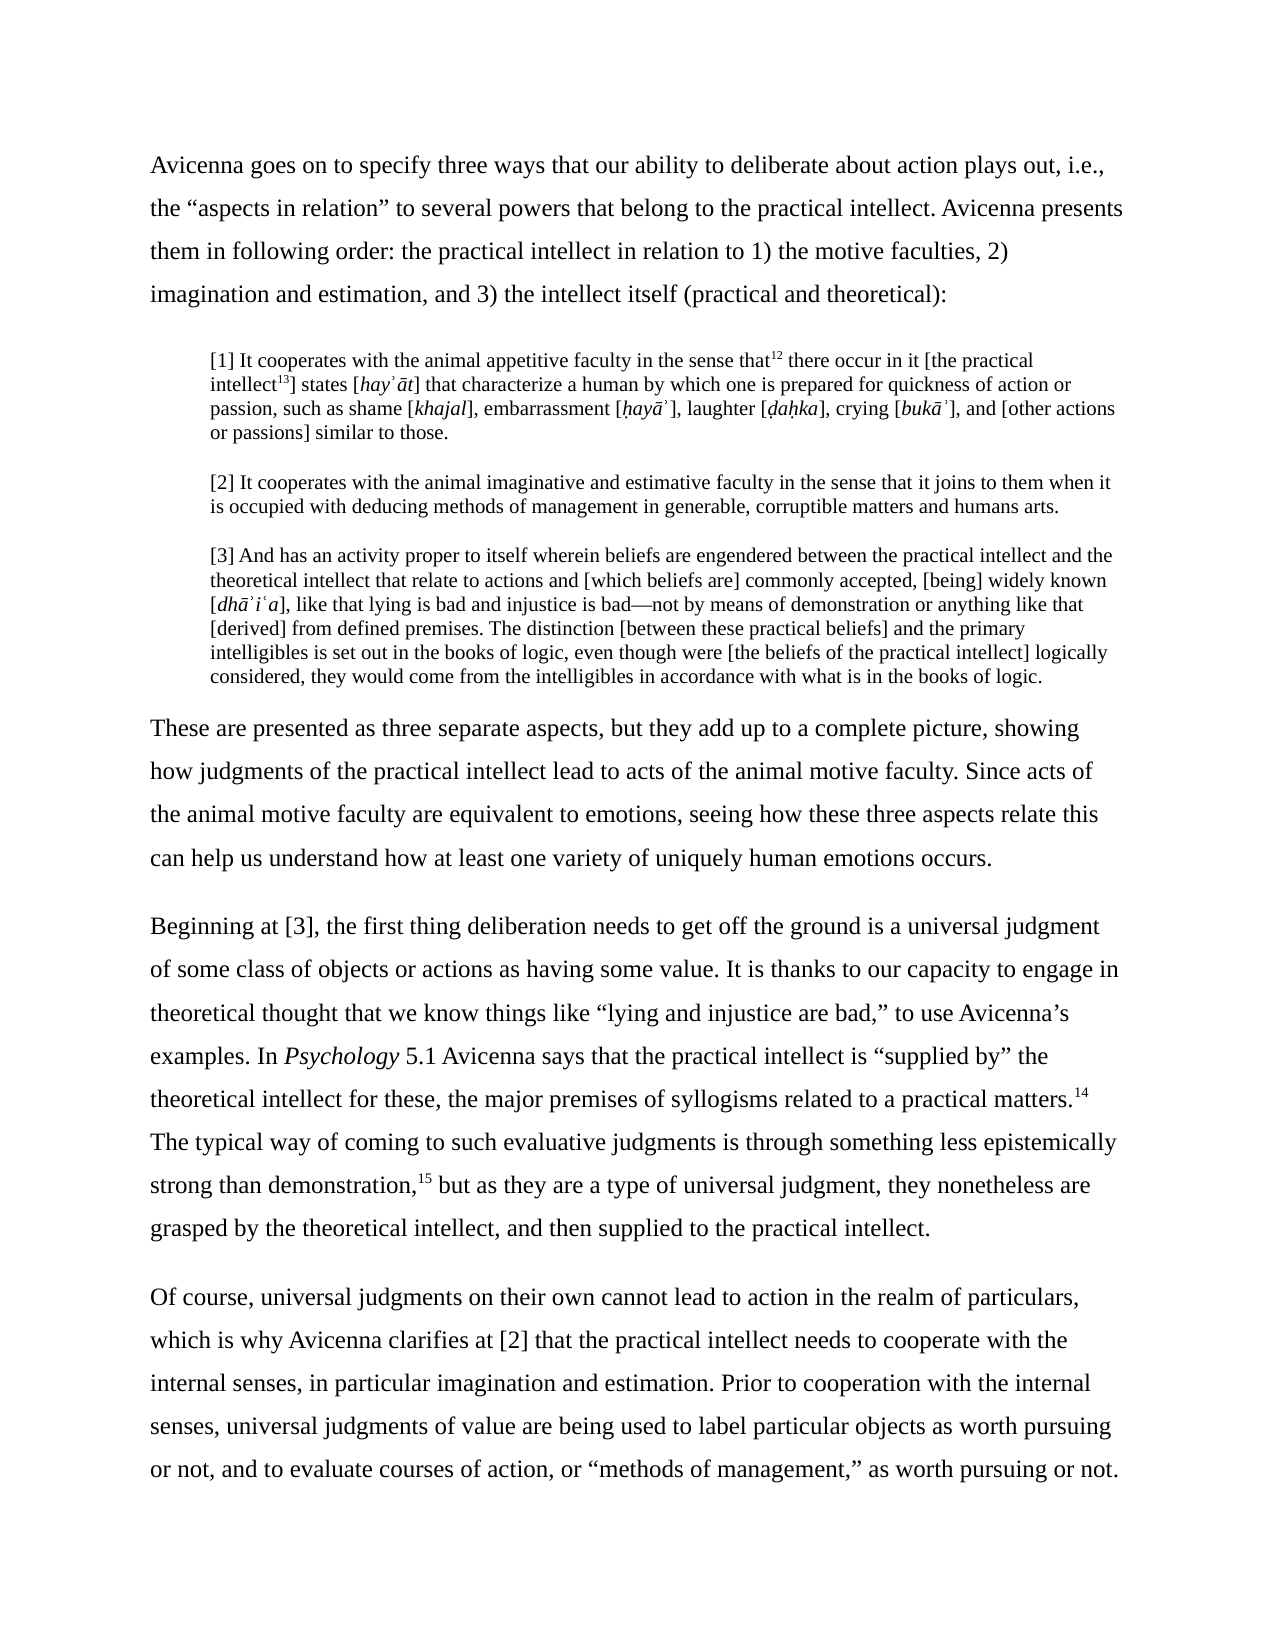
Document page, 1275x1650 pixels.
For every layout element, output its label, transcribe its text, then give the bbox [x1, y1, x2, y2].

text [1] It cooperates with the animal appetitive faculty in the sense that there occur in it [the practical intellect] states [hayʾāt] that characterize a human by which one is prepared for quickness of action or passion, such as shame [khajal], embarrassment [ḥayāʾ], laughter [ḍaḥka], crying [bukāʾ], and [other actions or passions] similar to those. [210, 348, 1125, 444]
text Beginning at [3], the first thing deliberation needs to get off the ground is a universal judgment of some class of objects or actions as having some value. It is thanks to our capacity to engage in theoretical thought that we know things like “lying and injustice are bad,” to use Avicenna’s examples. In Psychology 5.1 Avicenna says that the practical intellect is “supplied by” the theoretical intellect for these, the major premises of syllogisms related to a practical matters. The typical way of coming to such evaluative judgments is through something less epistemically strong than demonstration, but as they are a type of universal judgment, they nonetheless are grasped by the theoretical intellect, and then supplied to the practical intellect. [150, 911, 1125, 1242]
text [3] And has an activity proper to itself wherein beliefs are engendered between the practical intellect and the theoretical intellect that relate to actions and [which beliefs are] commonly accepted, [being] widely known [dhāʾiʿa], like that lying is bad and injustice is bad—not by means of demonstration or anything like that [derived] from defined premises. The distinction [between these practical beliefs] and the primary intelligibles is set out in the books of logic, even though were [the beliefs of the practical intellect] logically considered, they would come from the intelligibles in accordance with what is in the books of logic. [210, 543, 1125, 688]
text Avicenna goes on to specify three ways that our ability to deliberate about action plays out, i.e., the “aspects in relation” to several powers that belong to the practical intellect. Avicenna presents them in following order: the practical intellect in relation to 1) the motive faculties, 2) imagination and estimation, and 3) the intellect itself (practical and theoretical): [150, 150, 1125, 308]
text Of course, universal judgments on their own cannot lead to action in the realm of particulars, which is why Avicenna clarifies at [2] that the practical intellect needs to cooperate with the internal senses, in particular imagination and estimation. Prior to cooperation with the internal senses, universal judgments of value are being used to label particular objects as worth pursuing or not, and to evaluate courses of action, or “methods of management,” as worth pursuing or not. [150, 1282, 1125, 1483]
text [2] It cooperates with the animal imaginative and estimative faculty in the sense that it joins to them when it is occupied with deducing methods of management in generable, corruptible matters and humans arts. [210, 470, 1125, 518]
text These are presented as three separate aspects, but they add up to a complete picture, showing how judgments of the practical intellect lead to acts of the animal motive faculty. Since acts of the animal motive faculty are equivalent to emotions, seeing how these three aspects relate this can help us understand how at least one variety of uniquely human emotions occurs. [150, 713, 1125, 871]
